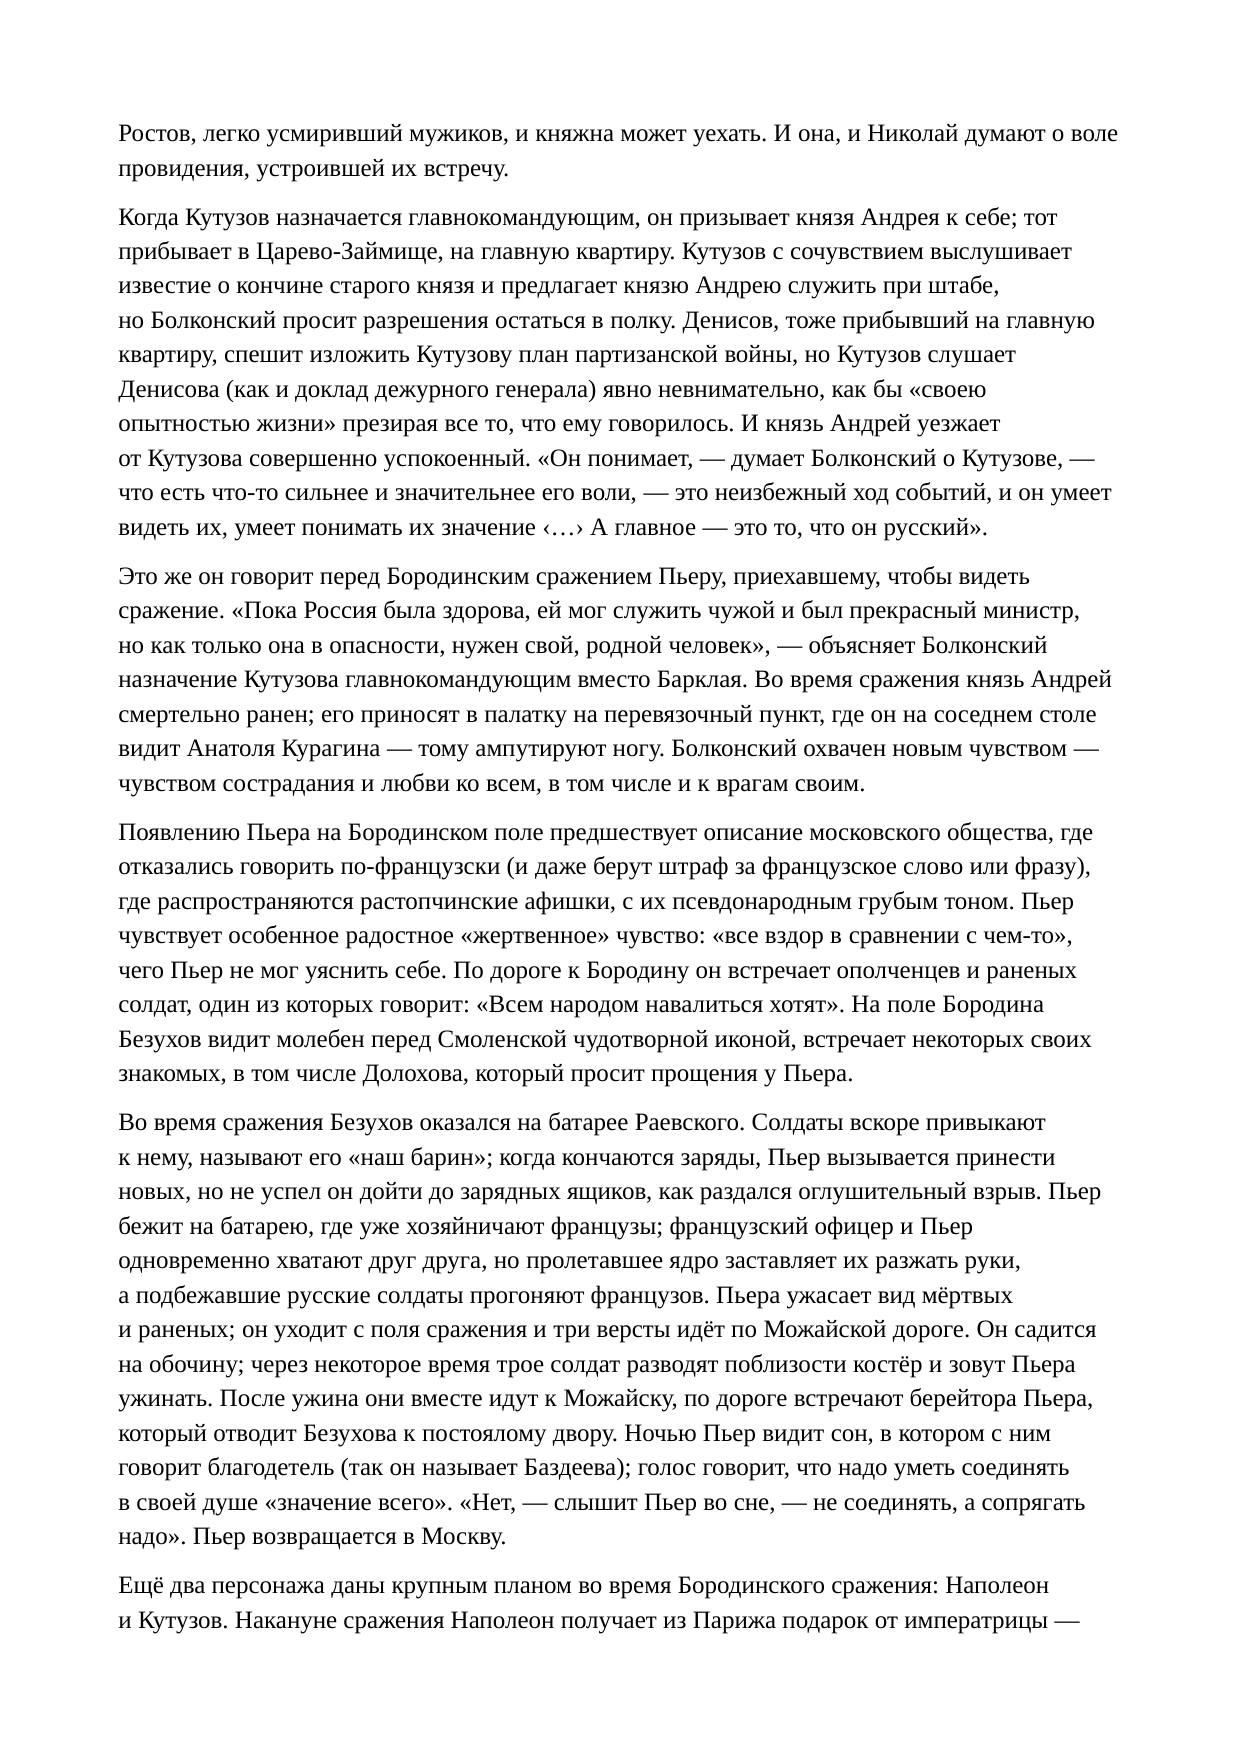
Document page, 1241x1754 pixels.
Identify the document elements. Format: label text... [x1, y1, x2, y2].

text Ростов, легко усмиривший мужиков, и княжна может уехать. И она, и Николай думают о воле провидения, устроившей их встречу. [118, 118, 1122, 181]
text Это же он говорит перед Бородинским сражением Пьеру, приехавшему, чтобы видеть сражение. «Пока Россия была здорова, ей мог служить чужой и был прекрасный министр, но как только она в опасности, нужен свой, родной человек», — объясняет Болконский назначение Кутузова главноко­мандующим вместо Барклая. Во время сражения князь Андрей смертельно ранен; его приносят в палатку на перевязочный пункт, где он на соседнем столе видит Анатоля Курагина — тому ампутируют ногу. Болконский охвачен новым чувством — чувством сострадания и любви ко всем, в том числе и к врагам своим. [118, 561, 1122, 797]
text Появлению Пьера на Бородинском поле предшествует описание московского общества, где отказались говорить по-французски (и даже берут штраф за французское слово или фразу), где распространяются растопчинские афишки, с их псевдонародным грубым тоном. Пьер чувствует особенное радостное «жертвенное» чувство: «все вздор в сравнении с чем-то», чего Пьер не мог уяснить себе. По дороге к Бородину он встречает ополченцев и раненых солдат, один из которых говорит: «Всем народом навалиться хотят». На поле Бородина Безухов видит молебен перед Смоленской чудотворной иконой, встречает некоторых своих знакомых, в том числе Долохова, который просит прощения у Пьера. [118, 817, 1122, 1087]
text Ещё два персонажа даны крупным планом во время Бородинского сражения: Наполеон и Кутузов. Накануне сражения Наполеон получает из Парижа подарок от императрицы — [118, 1570, 1122, 1633]
text Когда Кутузов назначается главноко­мандующим, он призывает князя Андрея к себе; тот прибывает в Царево-Займище, на главную квартиру. Кутузов с сочувствием выслушивает известие о кончине старого князя и предлагает князю Андрею служить при штабе, но Болконский просит разрешения остаться в полку. Денисов, тоже прибывший на главную квартиру, спешит изложить Кутузову план партизанской войны, но Кутузов слушает Денисова (как и доклад дежурного генерала) явно невнимательно, как бы «своею опытностью жизни» презирая все то, что ему говорилось. И князь Андрей уезжает от Кутузова совершенно успокоенный. «Он понимает, — думает Болконский о Кутузове, — что есть что-то сильнее и значительнее его воли, — это неизбежный ход событий, и он умеет видеть их, умеет понимать их значение ‹…› А главное — это то, что он русский». [118, 202, 1122, 541]
text Во время сражения Безухов оказался на батарее Раевского. Солдаты вскоре привыкают к нему, называют его «наш барин»; когда кончаются заряды, Пьер вызывается принести новых, но не успел он дойти до зарядных ящиков, как раздался оглушительный взрыв. Пьер бежит на батарею, где уже хозяйничают французы; французский офицер и Пьер одновременно хватают друг друга, но пролетавшее ядро заставляет их разжать руки, а подбежавшие русские солдаты прогоняют французов. Пьера ужасает вид мёртвых и раненых; он уходит с поля сражения и три версты идёт по Можайской дороге. Он садится на обочину; через некоторое время трое солдат разводят поблизости костёр и зовут Пьера ужинать. После ужина они вместе идут к Можайску, по дороге встречают берейтора Пьера, который отводит Безухова к постоялому двору. Ночью Пьер видит сон, в котором с ним говорит благодетель (так он называет Баздеева); голос говорит, что надо уметь соединять в своей душе «значение всего». «Нет, — слышит Пьер во сне, — не соединять, а сопрягать надо». Пьер возвращается в Москву. [118, 1107, 1122, 1550]
